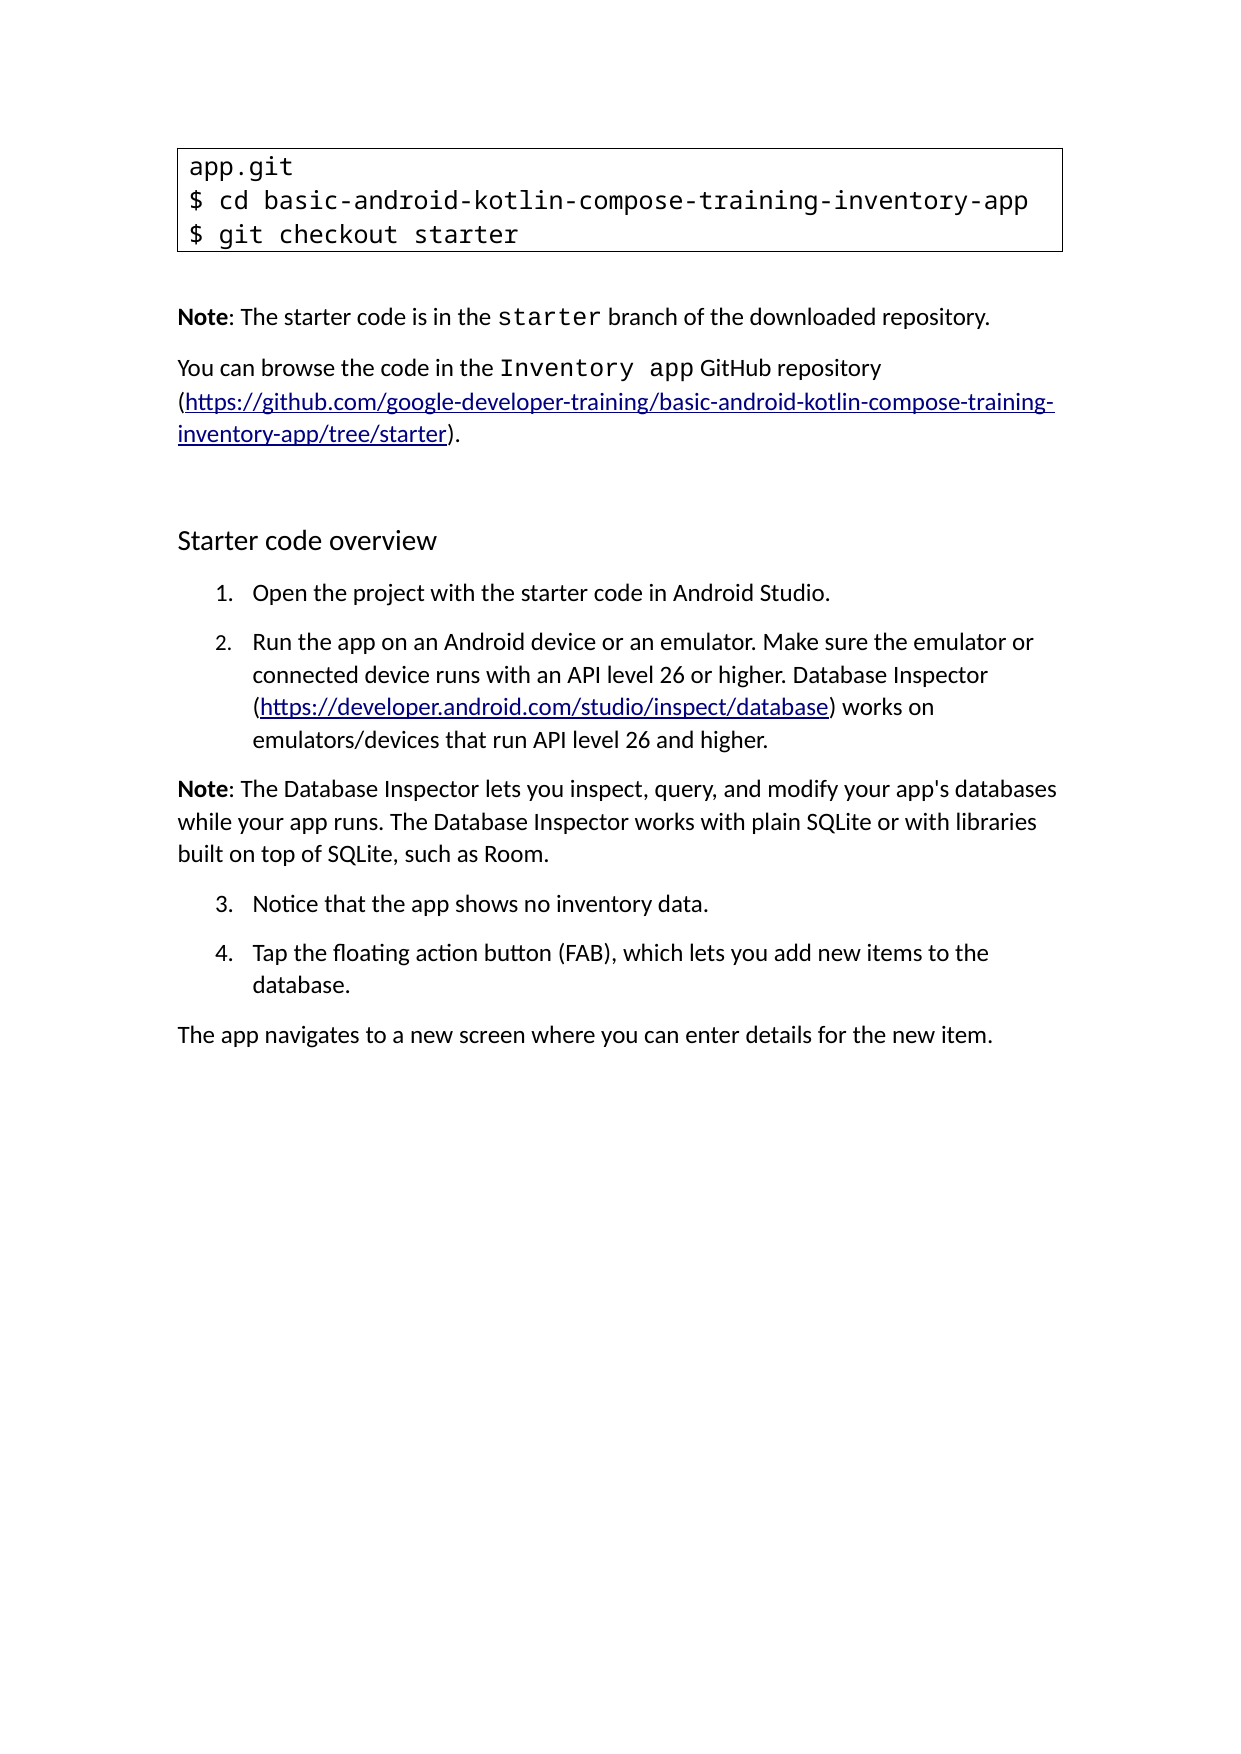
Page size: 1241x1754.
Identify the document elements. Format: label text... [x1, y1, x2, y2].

list Notice that the app shows no inventory data. [215, 888, 1063, 918]
list Tap the floating action button (FAB), which lets you add new items to the database. [215, 937, 1063, 1000]
text Note: The starter code is in the starter branch of the downloaded repository. [177, 301, 1063, 333]
list Open the project with the starter code in Android Studio. [215, 577, 1063, 607]
text You can browse the code in the Inventory app GitHub repository (https://github.com/google-developer-training/basic-android-kotlin-compose-training-inventory-app/tree/starter). [177, 352, 1063, 449]
list Run the app on an Android device or an emulator. Make sure the emulator or connected device runs with an API level 26 or higher. Database Inspector (https://developer.android.com/studio/inspect/database) works on emulators/devices that run API level 26 and higher. [215, 626, 1063, 754]
text Note: The Database Inspector lets you inspect, query, and modify your app's databases while your app runs. The Database Inspector works with plain SQLite or with libraries built on top of SQLite, such as Room. [177, 773, 1063, 869]
text Starter code overview [177, 522, 1063, 558]
table_header app.git $ cd basic-android-kotlin-compose-training-inventory-app $ git checkout starter [178, 149, 1062, 251]
text The app navigates to a new screen where you can enter details for the new item. [177, 1019, 1063, 1049]
